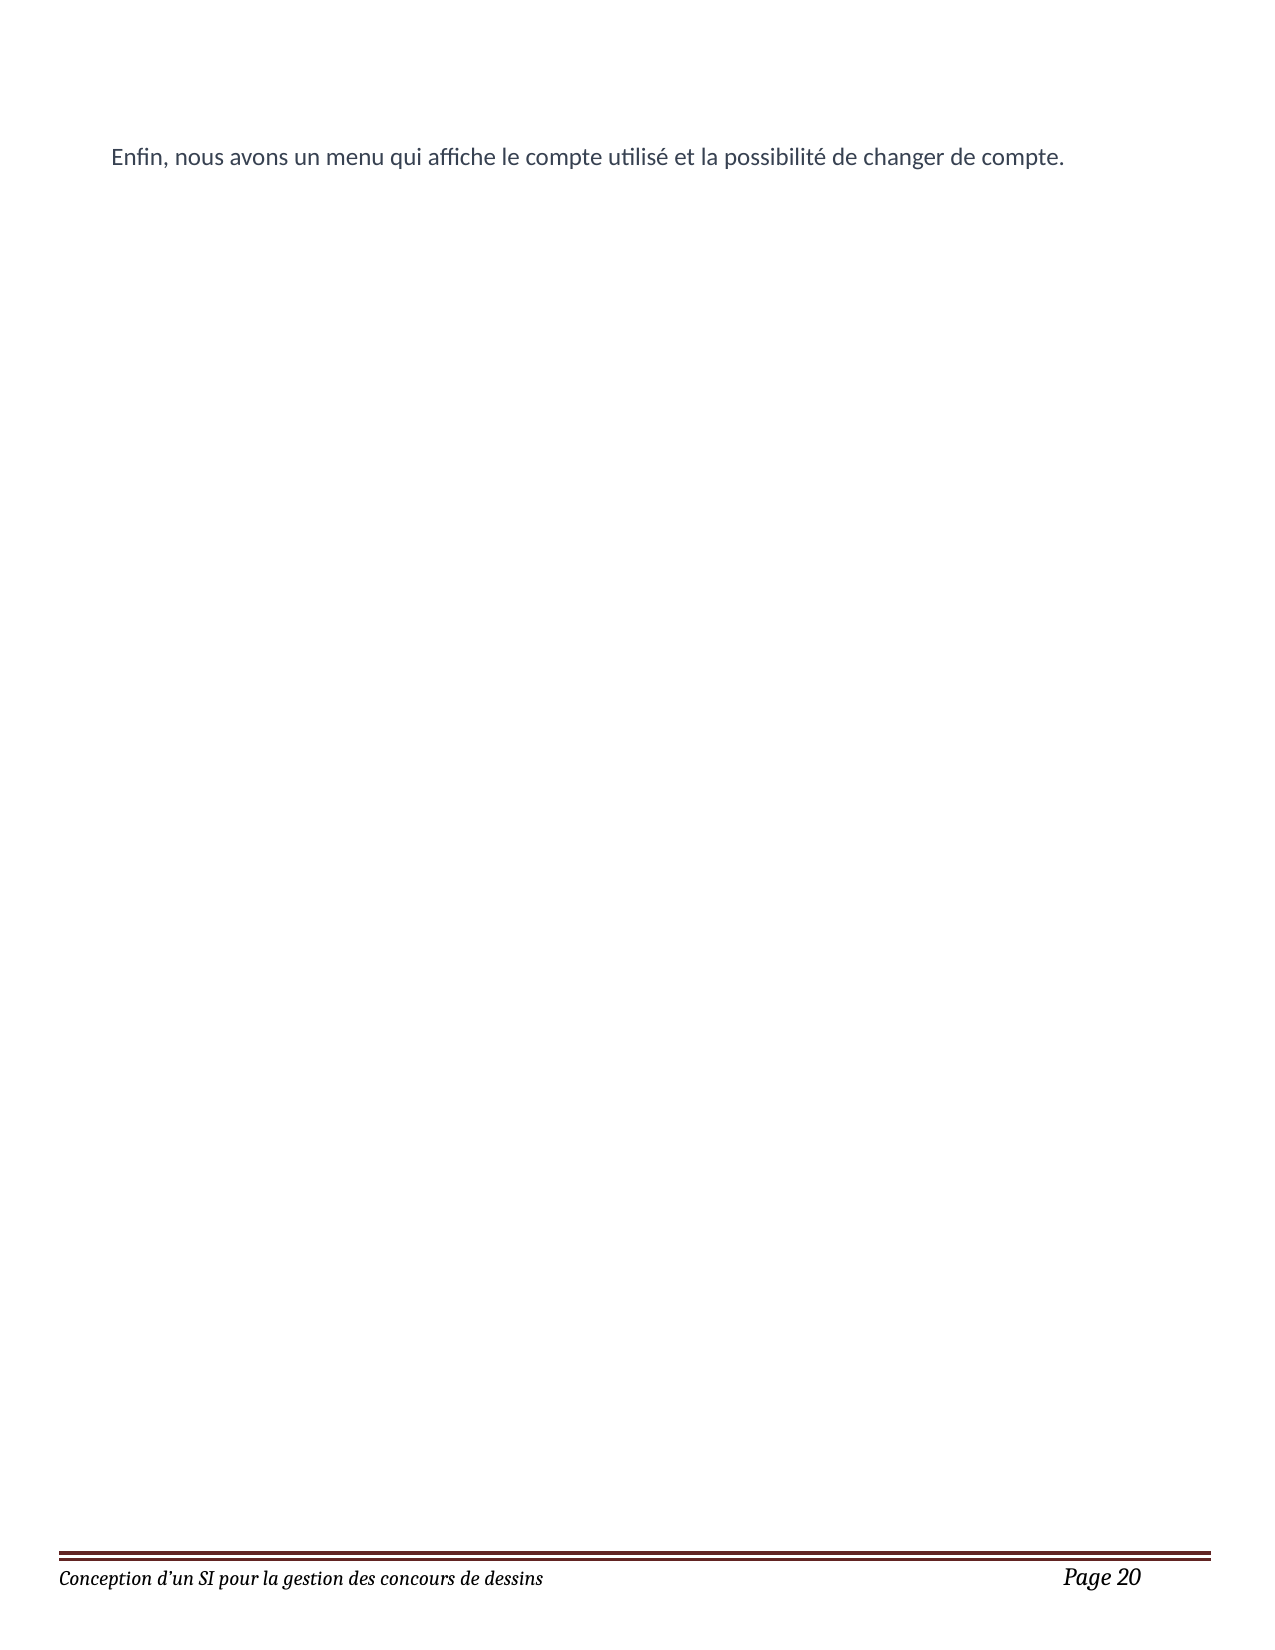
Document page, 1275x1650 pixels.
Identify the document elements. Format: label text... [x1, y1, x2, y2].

text Enfin, nous avons un menu qui affiche le compte utilisé et la possibilité de changer de compte. [111, 141, 1211, 172]
